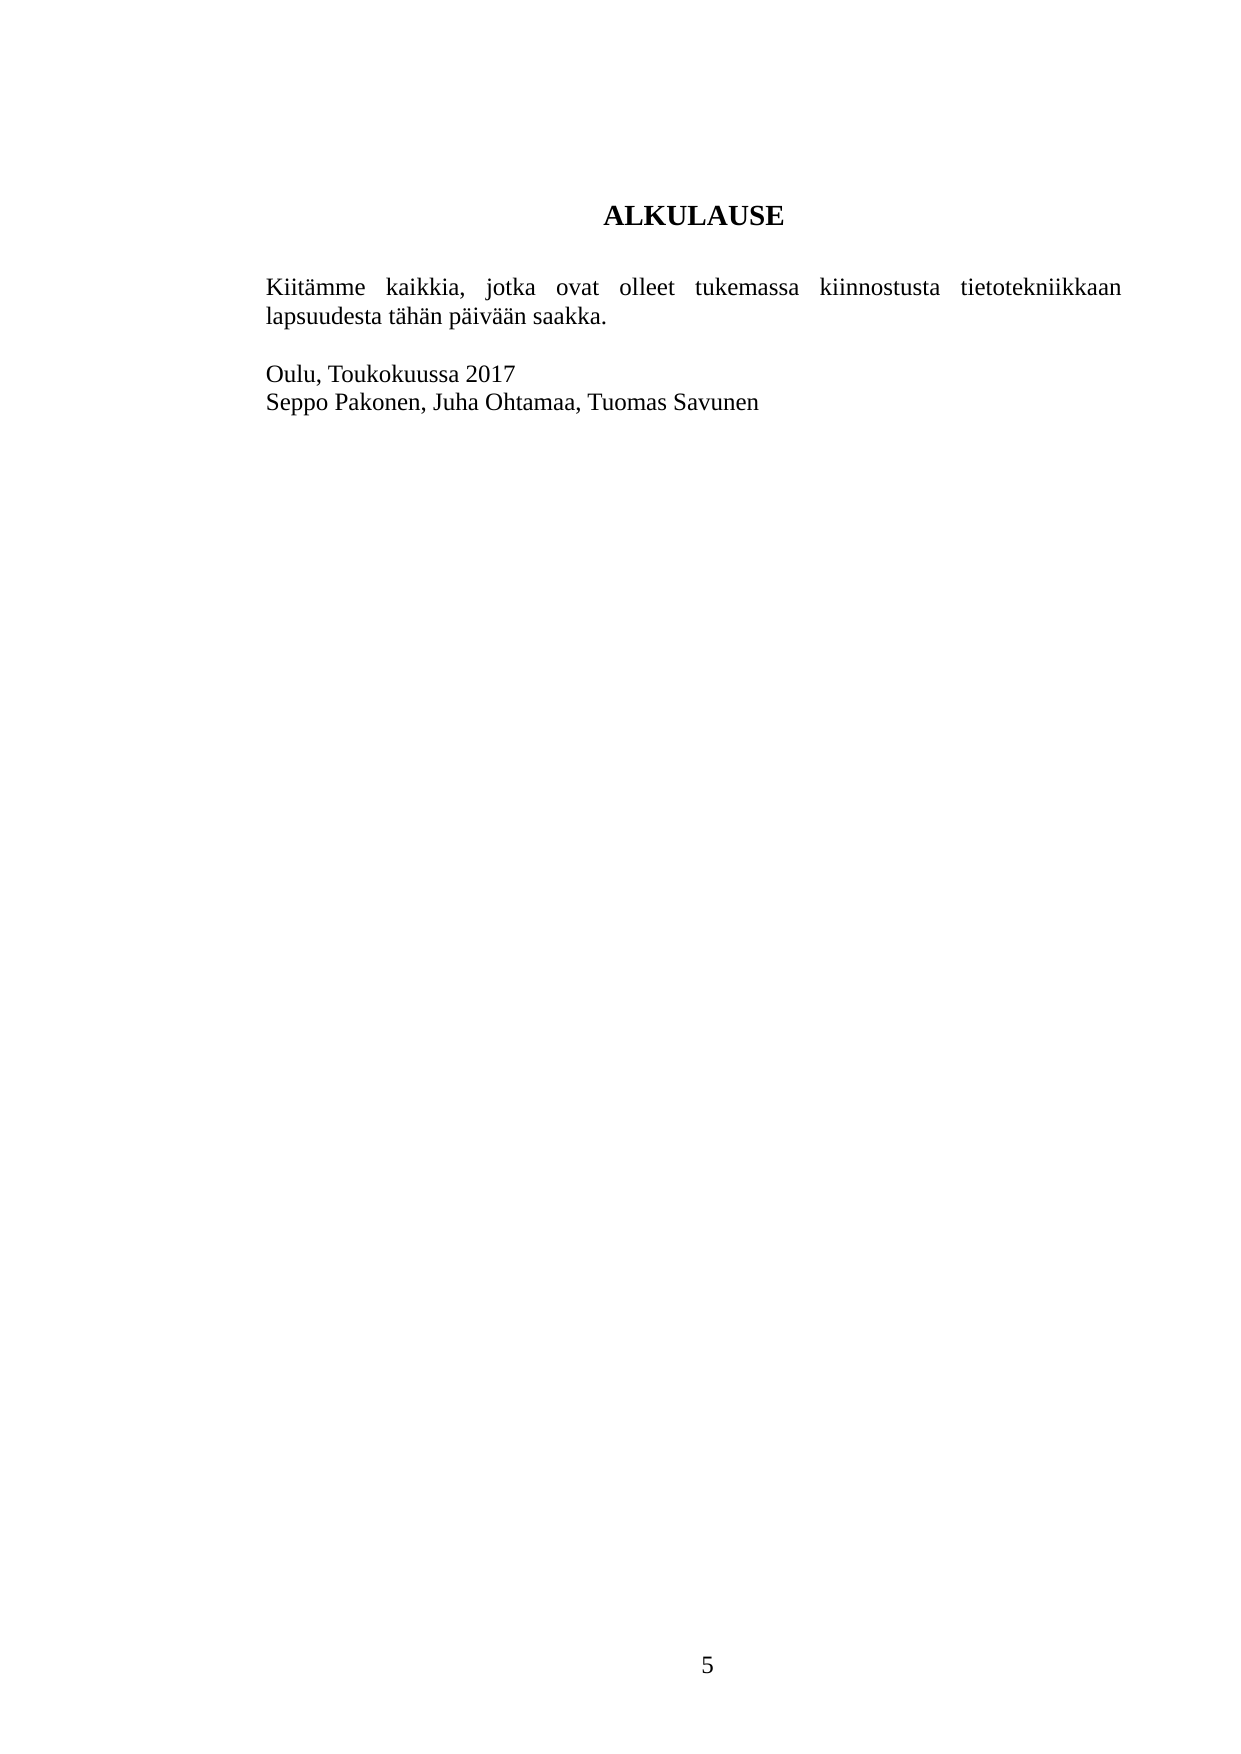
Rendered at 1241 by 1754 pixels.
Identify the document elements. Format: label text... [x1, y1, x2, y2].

subtitle ALKULAUSE [266, 198, 1122, 231]
text Oulu, Toukokuussa 2017 [266, 359, 1122, 387]
text Seppo Pakonen, Juha Ohtamaa, Tuomas Savunen [266, 387, 1122, 416]
text Kiitämme kaikkia, jotka ovat olleet tukemassa kiinnostusta tietotekniikkaan lapsuudesta tähän päivään saakka. [266, 272, 1122, 330]
